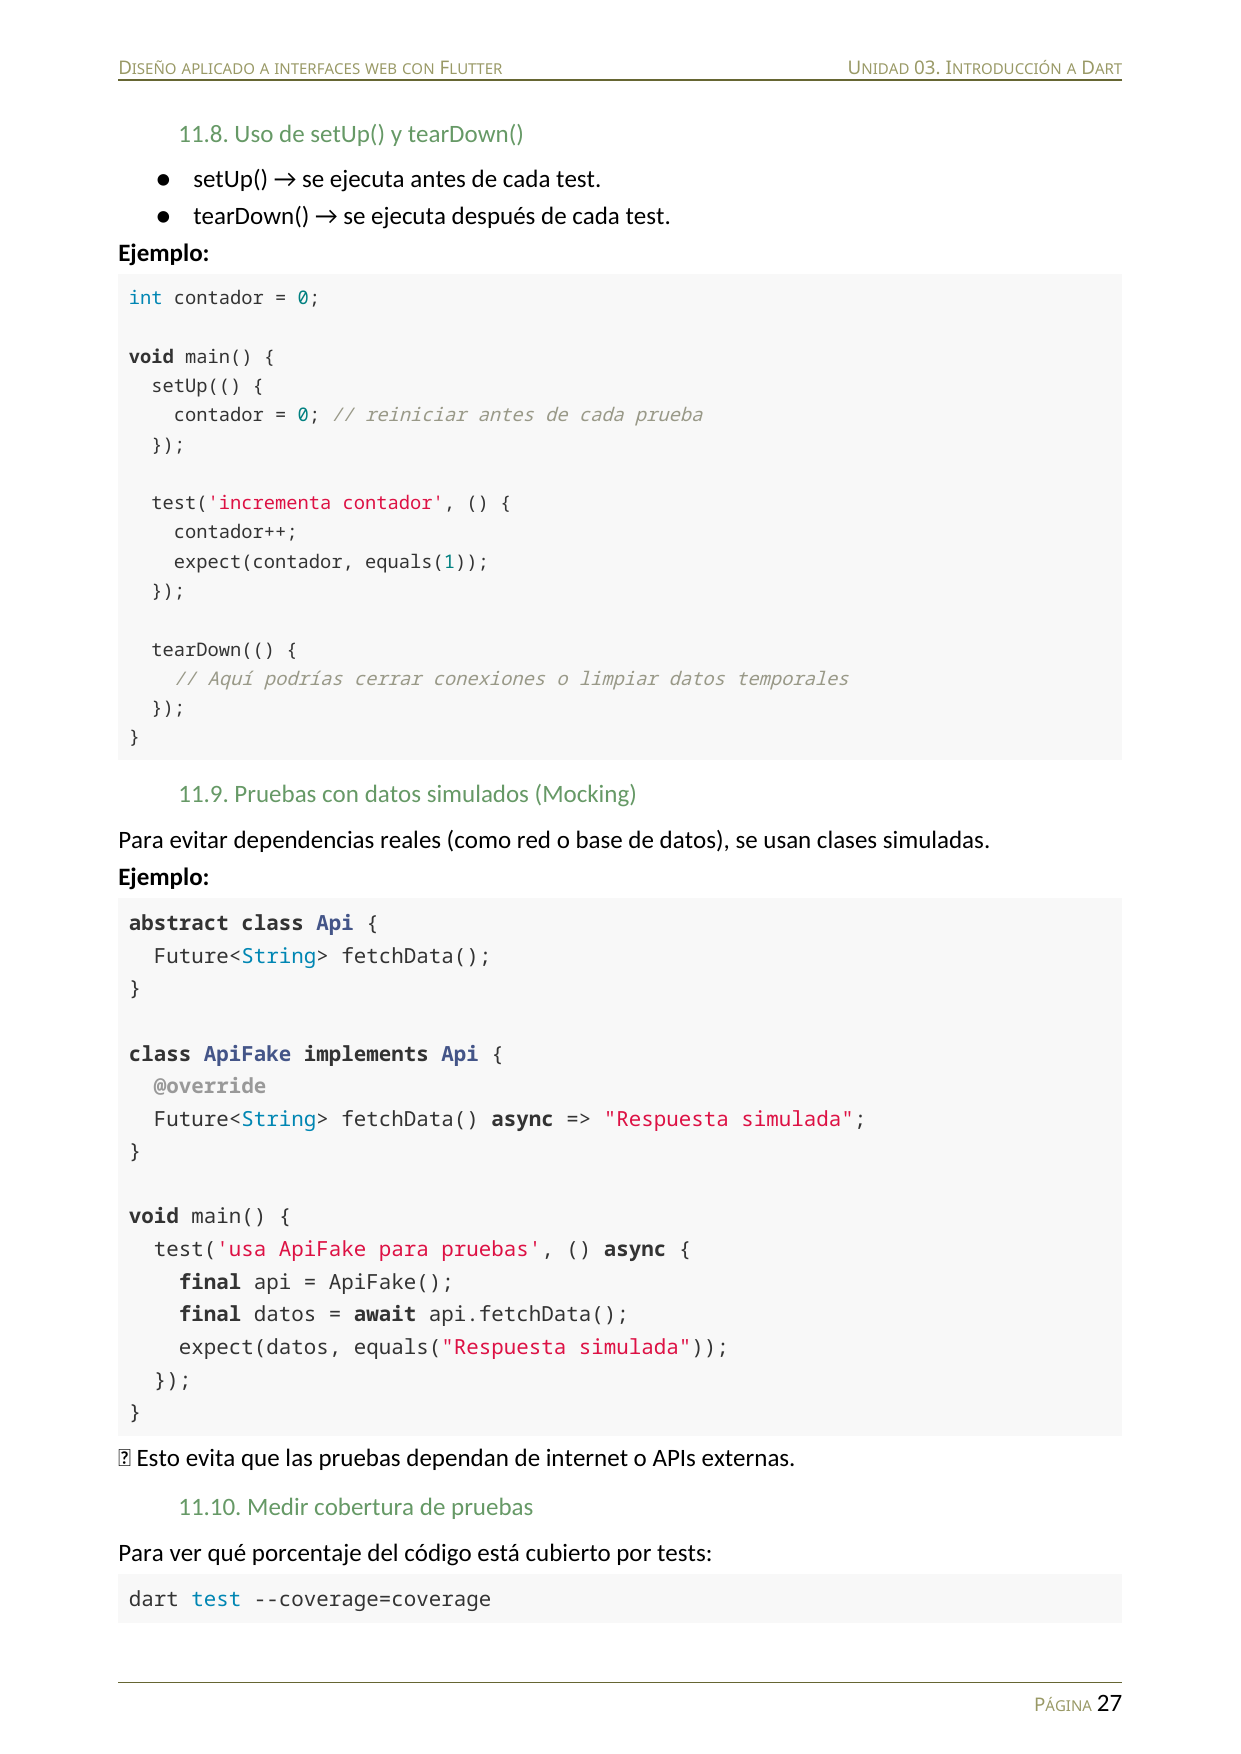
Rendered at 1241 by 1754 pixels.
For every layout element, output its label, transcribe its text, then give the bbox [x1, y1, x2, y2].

list setUp() → se ejecuta antes de cada test. [156, 163, 1122, 194]
subtitle 11.10. Medir cobertura de pruebas [178, 1491, 1122, 1522]
subtitle 11.8. Uso de setUp() y tearDown() [178, 118, 1122, 148]
text Ejemplo: [118, 237, 1122, 268]
table_header abstract class Api { Future<String> fetchData(); } class ApiFake implements Api { @override Future<String> fetchData() async => "Respuesta simulada"; } void main() { test('usa ApiFake para pruebas', () async { final api = ApiFake(); final datos = await api.fetchData(); expect(datos, equals("Respuesta simulada")); }); } [118, 898, 1122, 1436]
text 💡 Esto evita que las pruebas dependan de internet o APIs externas. [118, 1442, 1122, 1473]
list tearDown() → se ejecuta después de cada test. [156, 200, 1122, 231]
subtitle 11.9. Pruebas con datos simulados (Mocking) [178, 778, 1122, 809]
text Para evitar dependencias reales (como red o base de datos), se usan clases simuladas. [118, 824, 1122, 854]
table_header int contador = 0; void main() { setUp(() { contador = 0; // reiniciar antes de cada prueba }); test('incrementa contador', () { contador++; expect(contador, equals(1)); }); tearDown(() { // Aquí podrías cerrar conexiones o limpiar datos temporales }); } [118, 274, 1122, 760]
text Ejemplo: [118, 861, 1122, 891]
table_header dart test --coverage=coverage [118, 1574, 1122, 1623]
text Para ver qué porcentaje del código está cubierto por tests: [118, 1537, 1122, 1567]
